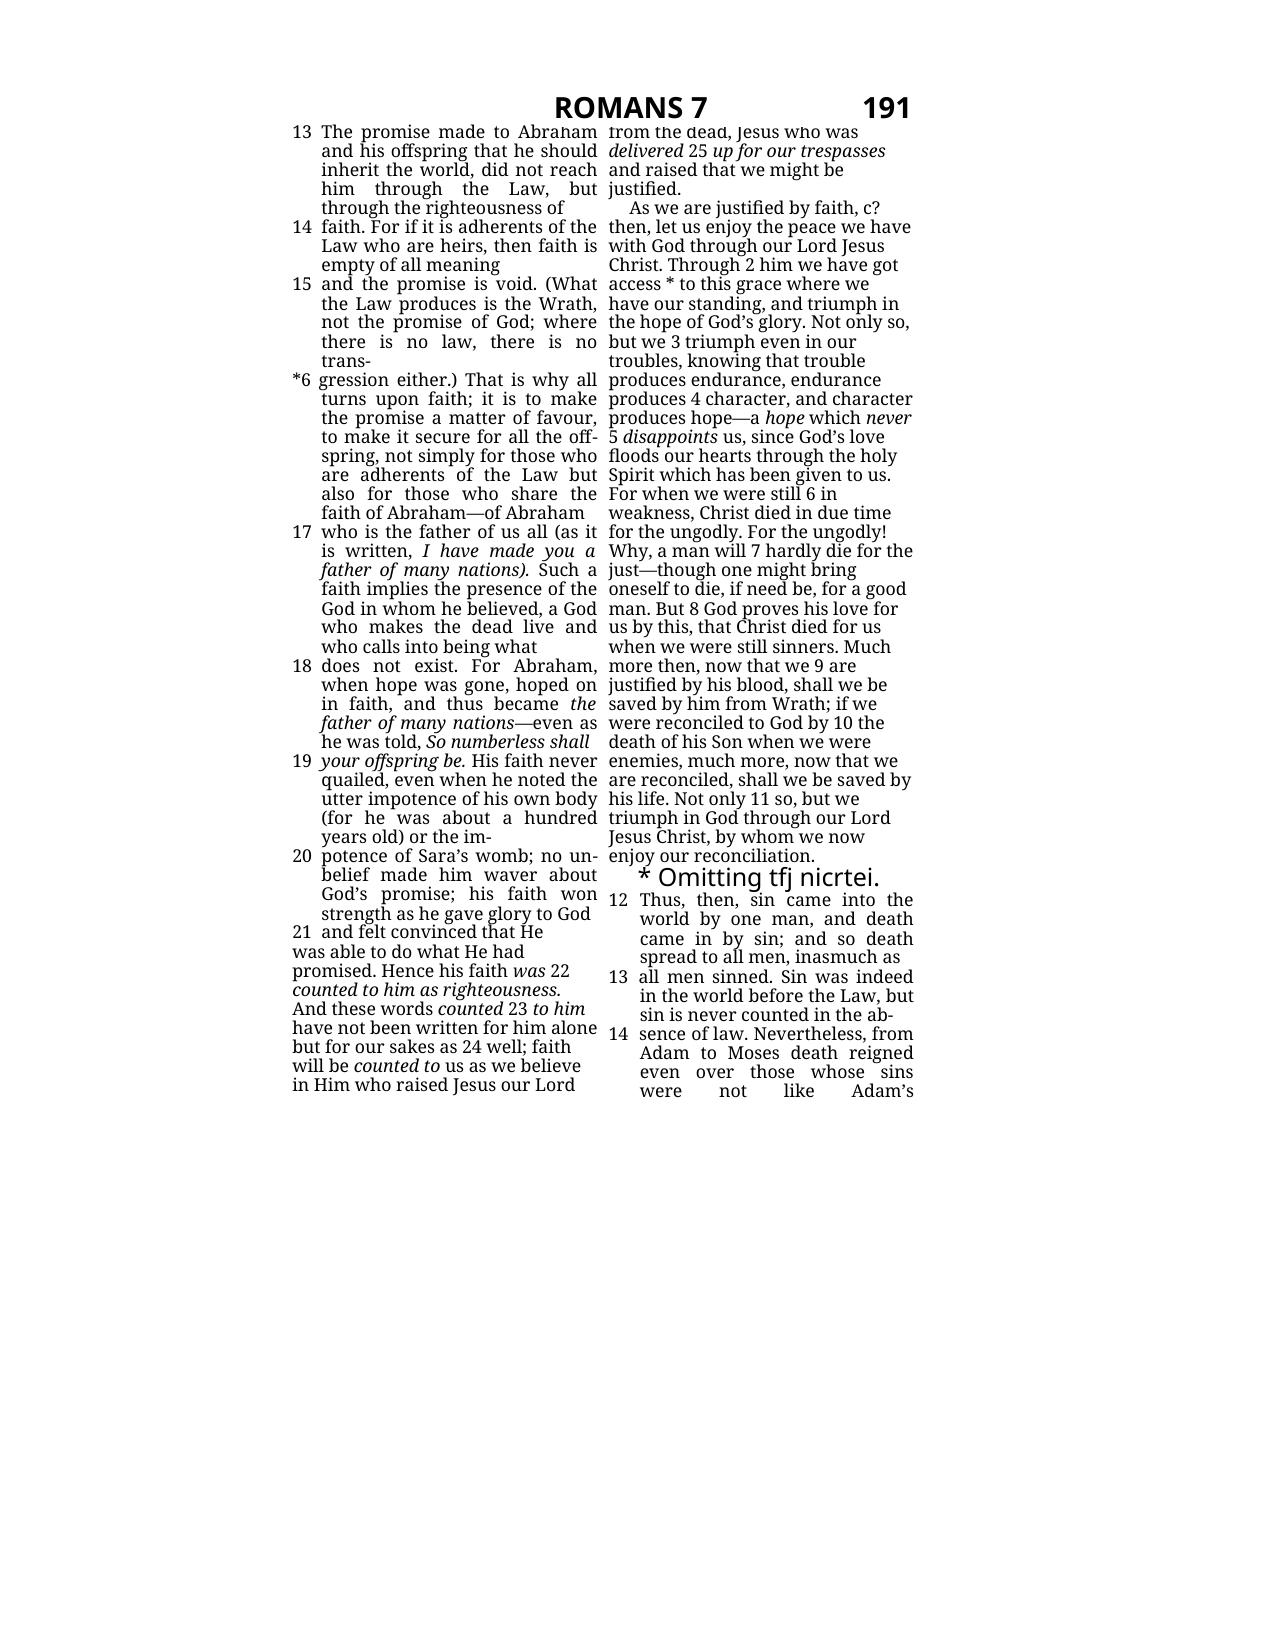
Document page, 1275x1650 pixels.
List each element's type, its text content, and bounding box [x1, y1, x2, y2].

list Thus, then, sin came into the world by one man, and death came in by sin; and so death spread to all men, inasmuch as [608, 892, 914, 968]
text *6 gression either.) That is why all turns upon faith; it is to make the promise a matter of favour, to make it secure for all the off­spring, not simply for those who are adherents of the Law but also for those who share the faith of Abraham—of Abraham [292, 371, 598, 523]
list and the promise is void. (What the Law produces is the Wrath, not the promise of God; where there is no law, there is no trans- [292, 276, 598, 371]
list potence of Sara’s womb; no un­belief made him waver about God’s promise; his faith won strength as he gave glory to God [292, 847, 598, 924]
list does not exist. For Abraham, when hope was gone, hoped on in faith, and thus became the father of many nations—even as he was told, So numberless shall [292, 657, 598, 752]
text As we are justified by faith, c? then, let us enjoy the peace we have with God through our Lord Jesus Christ. Through 2 him we have got access * to this grace where we have our stand­ing, and triumph in the hope of God’s glory. Not only so, but we 3 triumph even in our troubles, knowing that trouble produces endurance, endurance produces 4 character, and character pro­duces hope—a hope which never 5 disappoints us, since God’s love floods our hearts through the holy Spirit which has been given to us. For when we were still 6 in weakness, Christ died in due time for the ungodly. For the ungodly! Why, a man will 7 hardly die for the just—though one might bring oneself to die, if need be, for a good man. But 8 God proves his love for us by this, that Christ died for us when we were still sinners. Much more then, now that we 9 are justified by his blood, shall we be saved by him from Wrath; if we were reconciled to God by 10 the death of his Son when we were enemies, much more, now that we are reconciled, shall we be saved by his life. Not only 11 so, but we triumph in God through our Lord Jesus Christ, by whom we now enjoy our re­conciliation. [608, 199, 914, 867]
list and felt convinced that He [292, 924, 598, 943]
list who is the father of us all (as it is written, I have made you a father of many nations). Such a faith implies the presence of the God in whom he believed, a God who makes the dead live and who calls into being what [292, 523, 598, 657]
list The promise made to Abra­ham and his offspring that he should inherit the world, did not reach him through the Law, but through the righteousness of [292, 123, 598, 218]
text * Omitting tfj nicrtei. [637, 867, 914, 892]
text was able to do what He had promised. Hence his faith was 22 counted to him as righteous­ness. And these words counted 23 to him have not been written for him alone but for our sakes as 24 well; faith will be counted to us as we believe in Him who raised Jesus our Lord [292, 943, 598, 1095]
list your offspring be. His faith never quailed, even when he noted the utter impotence of his own body (for he was about a hundred years old) or the im- [292, 752, 598, 847]
text from the dead, Jesus who was delivered 25 up for our trespasses and raised that we might be justified. [608, 123, 914, 199]
list sence of law. Nevertheless, from Adam to Moses death reigned even over those whose sins were not like Adam’s [608, 1025, 914, 1101]
list all men sinned. Sin was indeed in the world before the Law, but sin is never counted in the ab- [608, 968, 914, 1025]
list faith. For if it is adherents of the Law who are heirs, then faith is empty of all meaning [292, 218, 598, 276]
